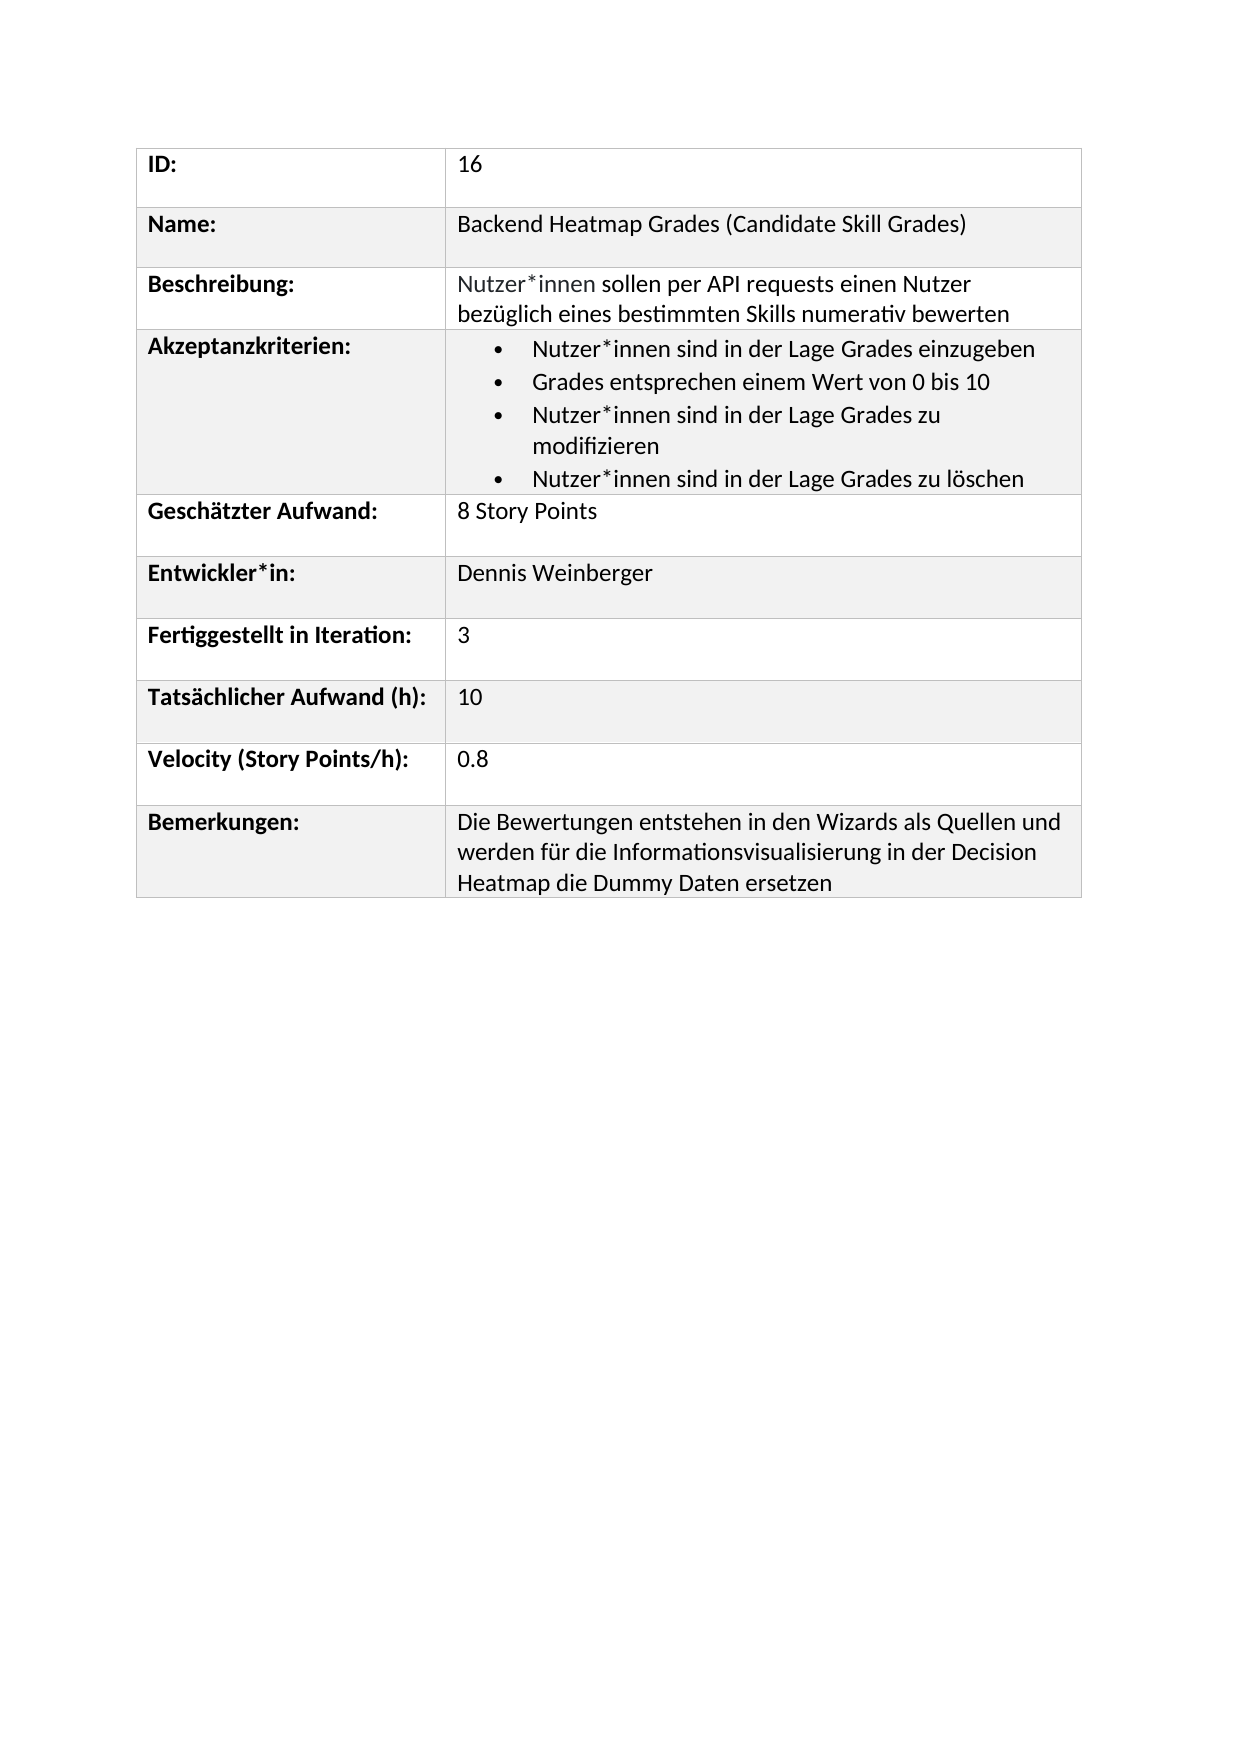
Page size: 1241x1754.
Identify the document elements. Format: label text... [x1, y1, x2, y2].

table_cell Velocity (Story Points/h): [137, 744, 445, 804]
table_cell Dennis Weinberger [446, 557, 1081, 618]
table_header ID: [137, 149, 445, 207]
table_cell 3 [446, 619, 1081, 680]
table_cell Nutzer*innen sind in der Lage Grades einzugeben Grades entsprechen einem Wert von 0 bis 10 Nutzer*innen sind in der Lage Grades zu modifizieren Nutzer*innen sind in der Lage Grades zu löschen [446, 330, 1081, 494]
table_cell Nutzer*innen sollen per API requests einen Nutzer bezüglich eines bestimmten Skills numerativ bewerten [446, 268, 1081, 329]
table_cell Geschätzter Aufwand: [137, 495, 445, 556]
table_cell Bemerkungen: [137, 806, 445, 897]
table_cell 0.8 [446, 744, 1081, 804]
table_cell Tatsächlicher Aufwand (h): [137, 681, 445, 742]
table_cell Die Bewertungen entstehen in den Wizards als Quellen und werden für die Informationsvisualisierung in der Decision Heatmap die Dummy Daten ersetzen [446, 806, 1081, 897]
table_cell Beschreibung: [137, 268, 445, 329]
table_header 16 [446, 149, 1081, 207]
table_cell 8 Story Points [446, 495, 1081, 556]
table_cell Backend Heatmap Grades (Candidate Skill Grades) [446, 208, 1081, 267]
table_cell Entwickler*in: [137, 557, 445, 618]
table_cell Name: [137, 208, 445, 267]
table_cell Akzeptanzkriterien: [137, 330, 445, 494]
table_cell Fertiggestellt in Iteration: [137, 619, 445, 680]
table_cell 10 [446, 681, 1081, 742]
